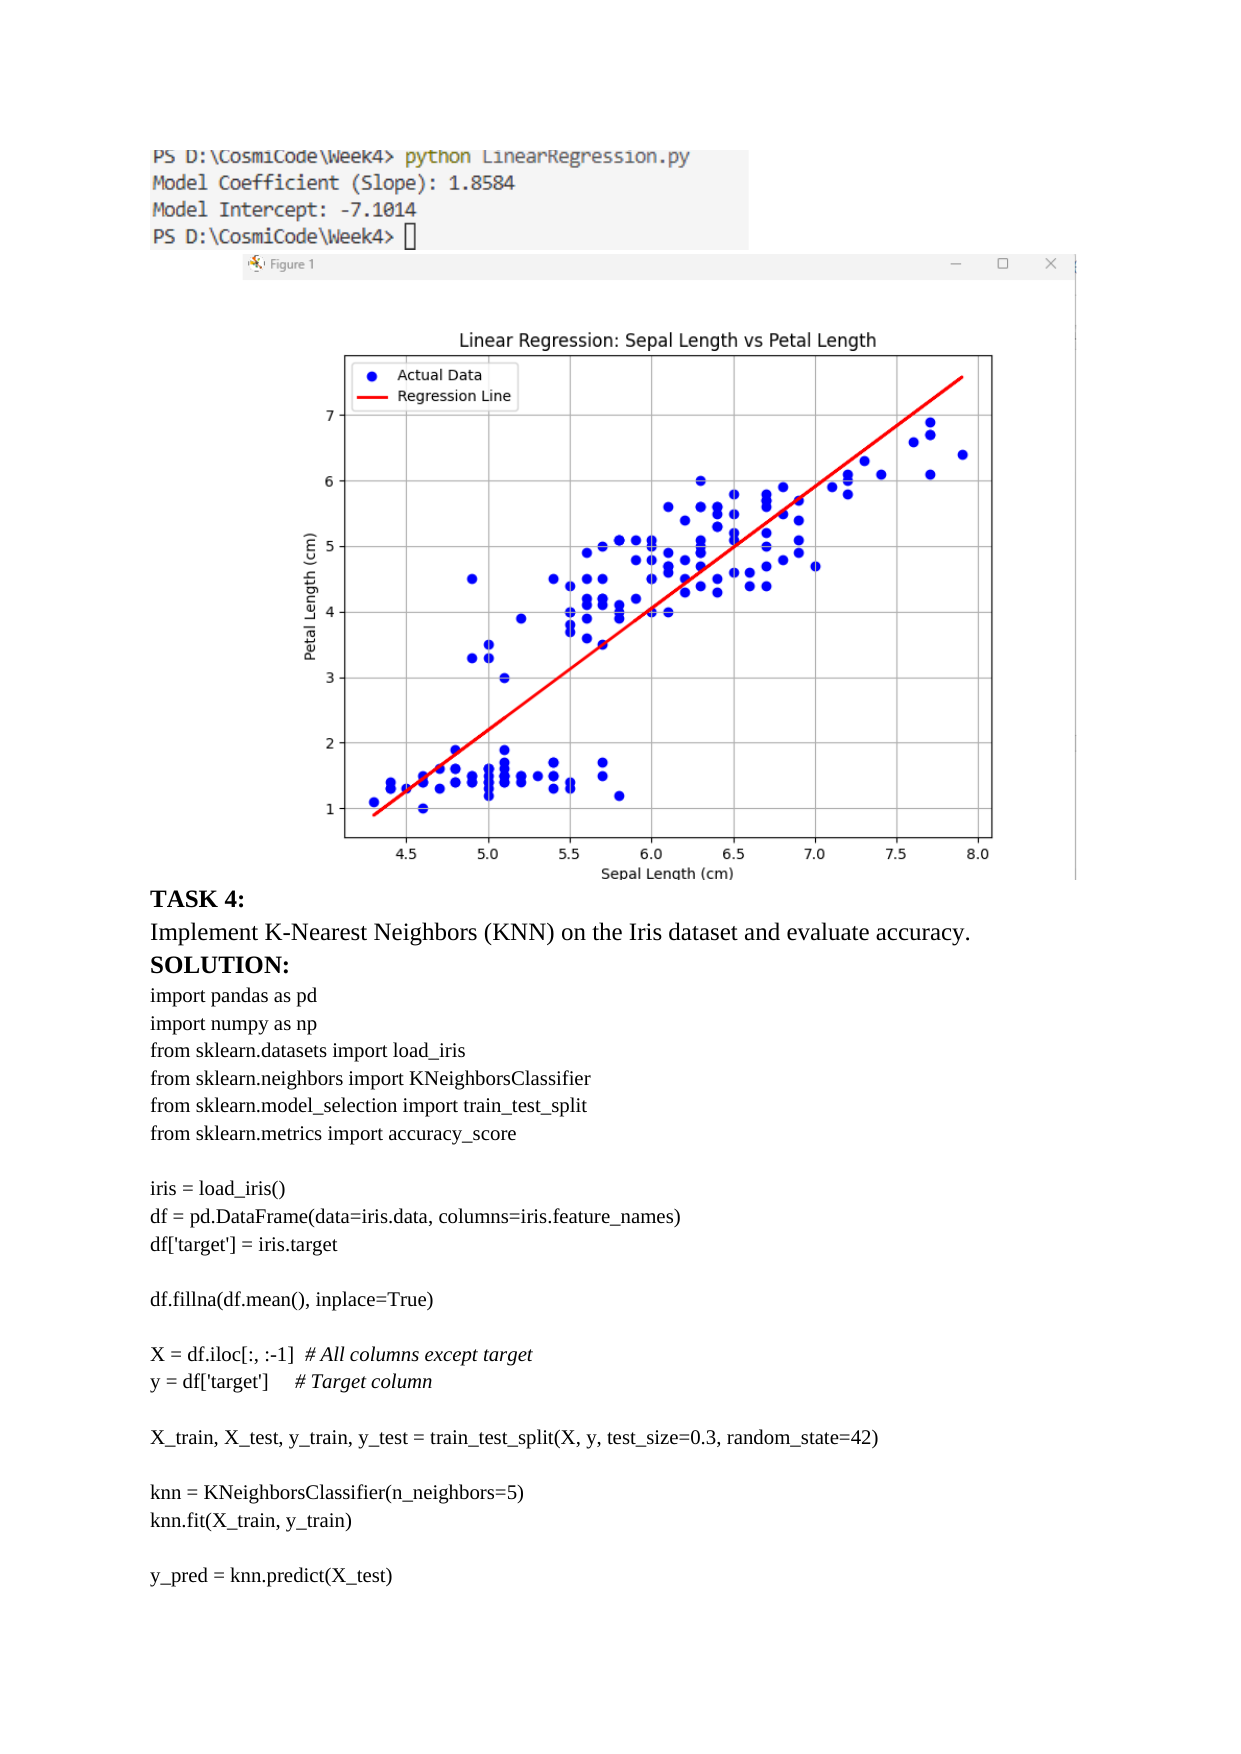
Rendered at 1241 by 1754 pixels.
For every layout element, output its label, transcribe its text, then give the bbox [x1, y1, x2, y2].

text y = df['target'] # Target column [150, 1369, 1169, 1393]
text Implement K-Nearest Neighbors (KNN) on the Iris dataset and evaluate accuracy. [150, 917, 1169, 946]
text from sklearn.model_selection import train_test_split [150, 1093, 1169, 1117]
text knn.fit(X_train, y_train) [150, 1507, 1169, 1532]
text X_train, X_test, y_train, y_test = train_test_split(X, y, test_size=0.3, random_state=42) [150, 1425, 1169, 1449]
text df['target'] = iris.target [150, 1231, 1169, 1256]
text import numpy as np [150, 1011, 1169, 1035]
text y_pred = knn.predict(X_test) [150, 1563, 1169, 1587]
text iris = load_iris() [150, 1176, 1169, 1200]
text knn = KNeighborsClassifier(n_neighbors=5) [150, 1480, 1169, 1504]
text from sklearn.metrics import accuracy_score [150, 1121, 1169, 1145]
text TASK 4: [150, 884, 1169, 913]
text from sklearn.datasets import load_iris [150, 1038, 1169, 1062]
text X = df.iloc[:, :-1] # All columns except target [150, 1342, 1169, 1366]
text SOLUTION: [150, 950, 1169, 979]
text df.fillna(df.mean(), inplace=True) [150, 1287, 1169, 1311]
text df = pd.DataFrame(data=iris.data, columns=iris.feature_names) [150, 1204, 1169, 1228]
text import pandas as pd [150, 983, 1169, 1007]
text from sklearn.neighbors import KNeighborsClassifier [150, 1066, 1169, 1090]
